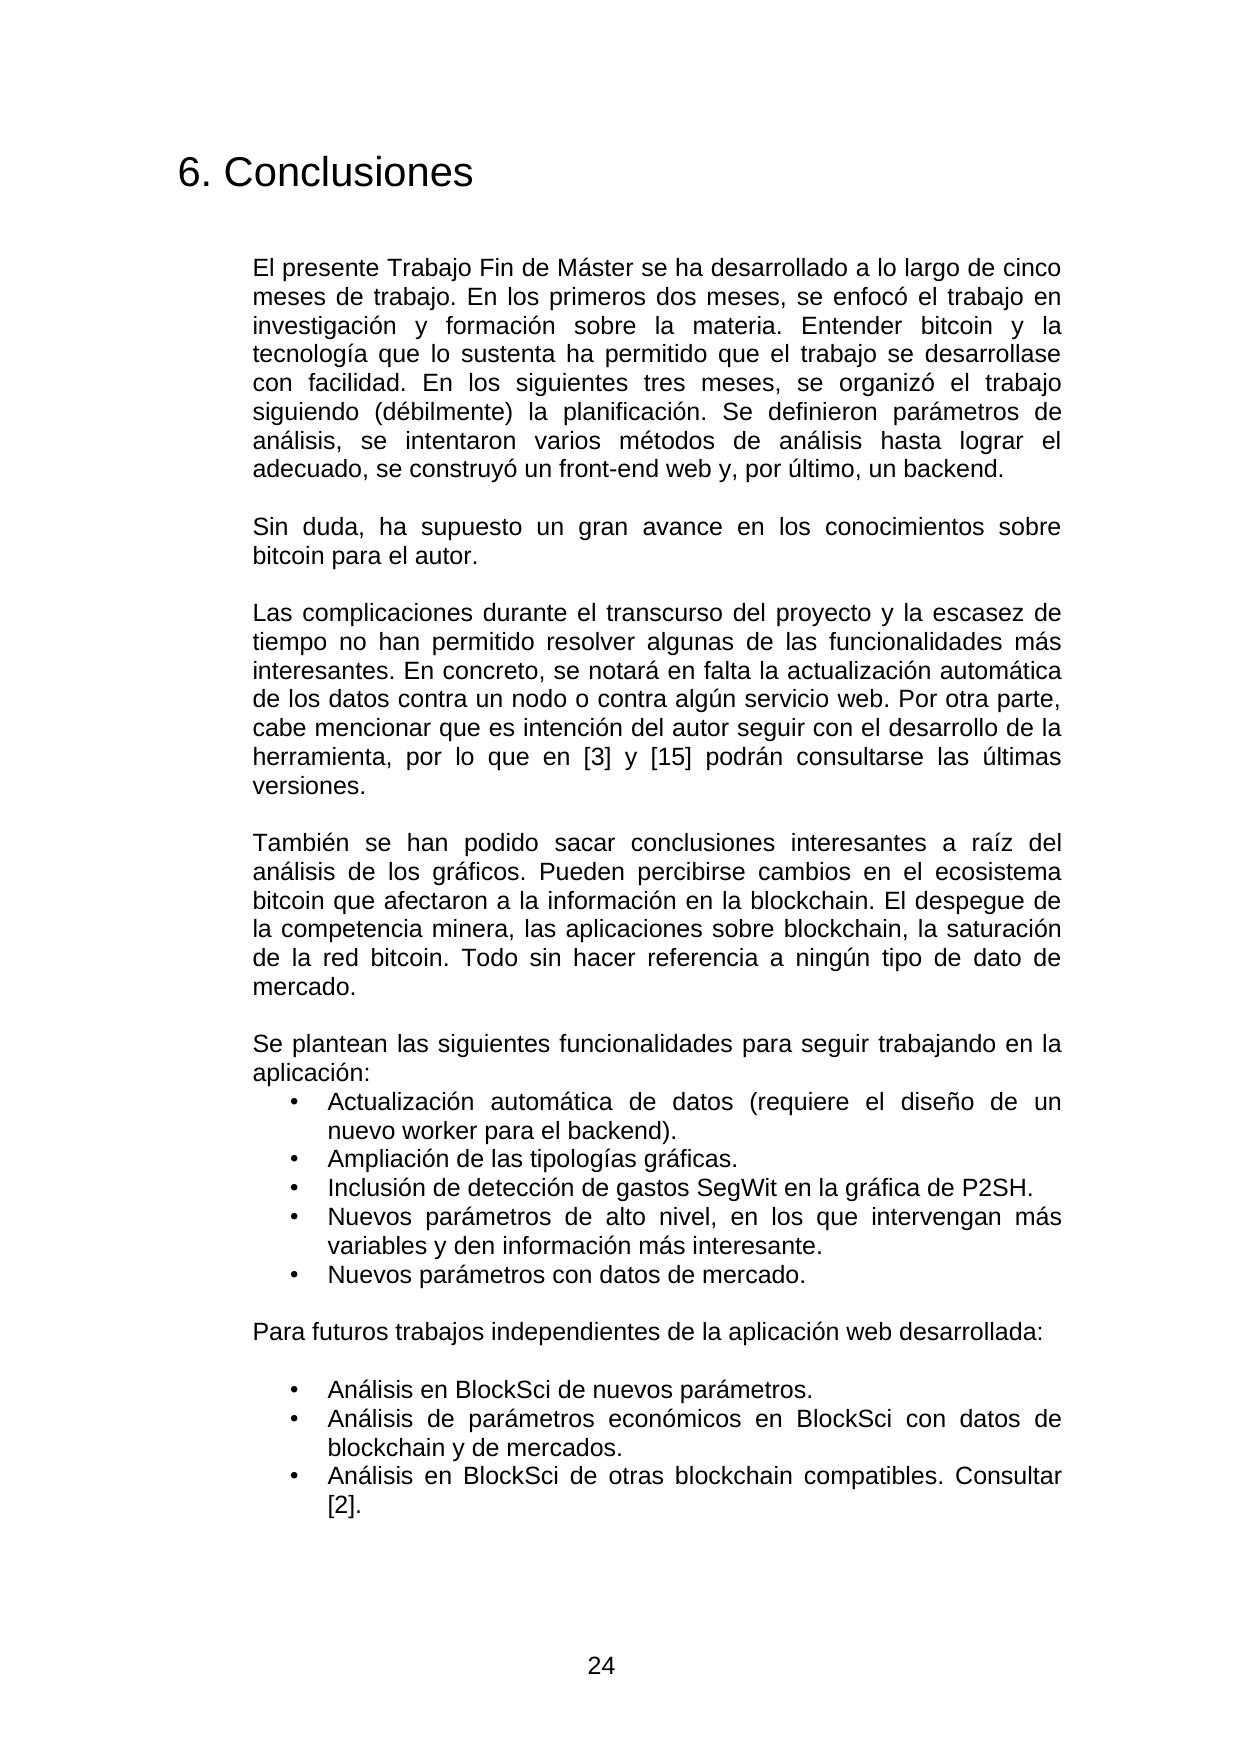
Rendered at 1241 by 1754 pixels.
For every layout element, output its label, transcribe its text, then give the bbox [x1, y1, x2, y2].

text El presente Trabajo Fin de Máster se ha desarrollado a lo largo de cinco meses de trabajo. En los primeros dos meses, se enfocó el trabajo en investigación y formación sobre la materia. Entender bitcoin y la tecnología que lo sustenta ha permitido que el trabajo se desarrollase con facilidad. En los siguientes tres meses, se organizó el trabajo siguiendo (débilmente) la planificación. Se definieron parámetros de análisis, se intentaron varios métodos de análisis hasta lograr el adecuado, se construyó un front-end web y, por último, un backend. [252, 253, 1063, 483]
text Para futuros trabajos independientes de la aplicación web desarrollada: [252, 1317, 1063, 1346]
list Ampliación de las tipologías gráficas. [290, 1144, 1063, 1173]
list Inclusión de detección de gastos SegWit en la gráfica de P2SH. [290, 1173, 1063, 1202]
text También se han podido sacar conclusiones interesantes a raíz del análisis de los gráficos. Pueden percibirse cambios en el ecosistema bitcoin que afectaron a la información en la blockchain. El despegue de la competencia minera, las aplicaciones sobre blockchain, la saturación de la red bitcoin. Todo sin hacer referencia a ningún tipo de dato de mercado. [252, 828, 1063, 1001]
list Nuevos parámetros de alto nivel, en los que intervengan más variables y den información más interesante. [290, 1202, 1063, 1260]
list Análisis en BlockSci de otras blockchain compatibles. Consultar [2]. [290, 1461, 1063, 1519]
list Análisis en BlockSci de nuevos parámetros. [290, 1375, 1063, 1404]
text Las complicaciones durante el transcurso del proyecto y la escasez de tiempo no han permitido resolver algunas de las funcionalidades más interesantes. En concreto, se notará en falta la actualización automática de los datos contra un nodo o contra algún servicio web. Por otra parte, cabe mencionar que es intención del autor seguir con el desarrollo de la herramienta, por lo que en [3] y [15] podrán consultarse las últimas versiones. [252, 598, 1063, 799]
list Actualización automática de datos (requiere el diseño de un nuevo worker para el backend). [290, 1087, 1063, 1144]
text Sin duda, ha supuesto un gran avance en los conocimientos sobre bitcoin para el autor. [252, 512, 1063, 569]
subtitle 6. Conclusiones [177, 148, 1063, 196]
list Análisis de parámetros económicos en BlockSci con datos de blockchain y de mercados. [290, 1404, 1063, 1461]
list Nuevos parámetros con datos de mercado. [290, 1260, 1063, 1289]
text Se plantean las siguientes funcionalidades para seguir trabajando en la aplicación: [252, 1029, 1063, 1087]
